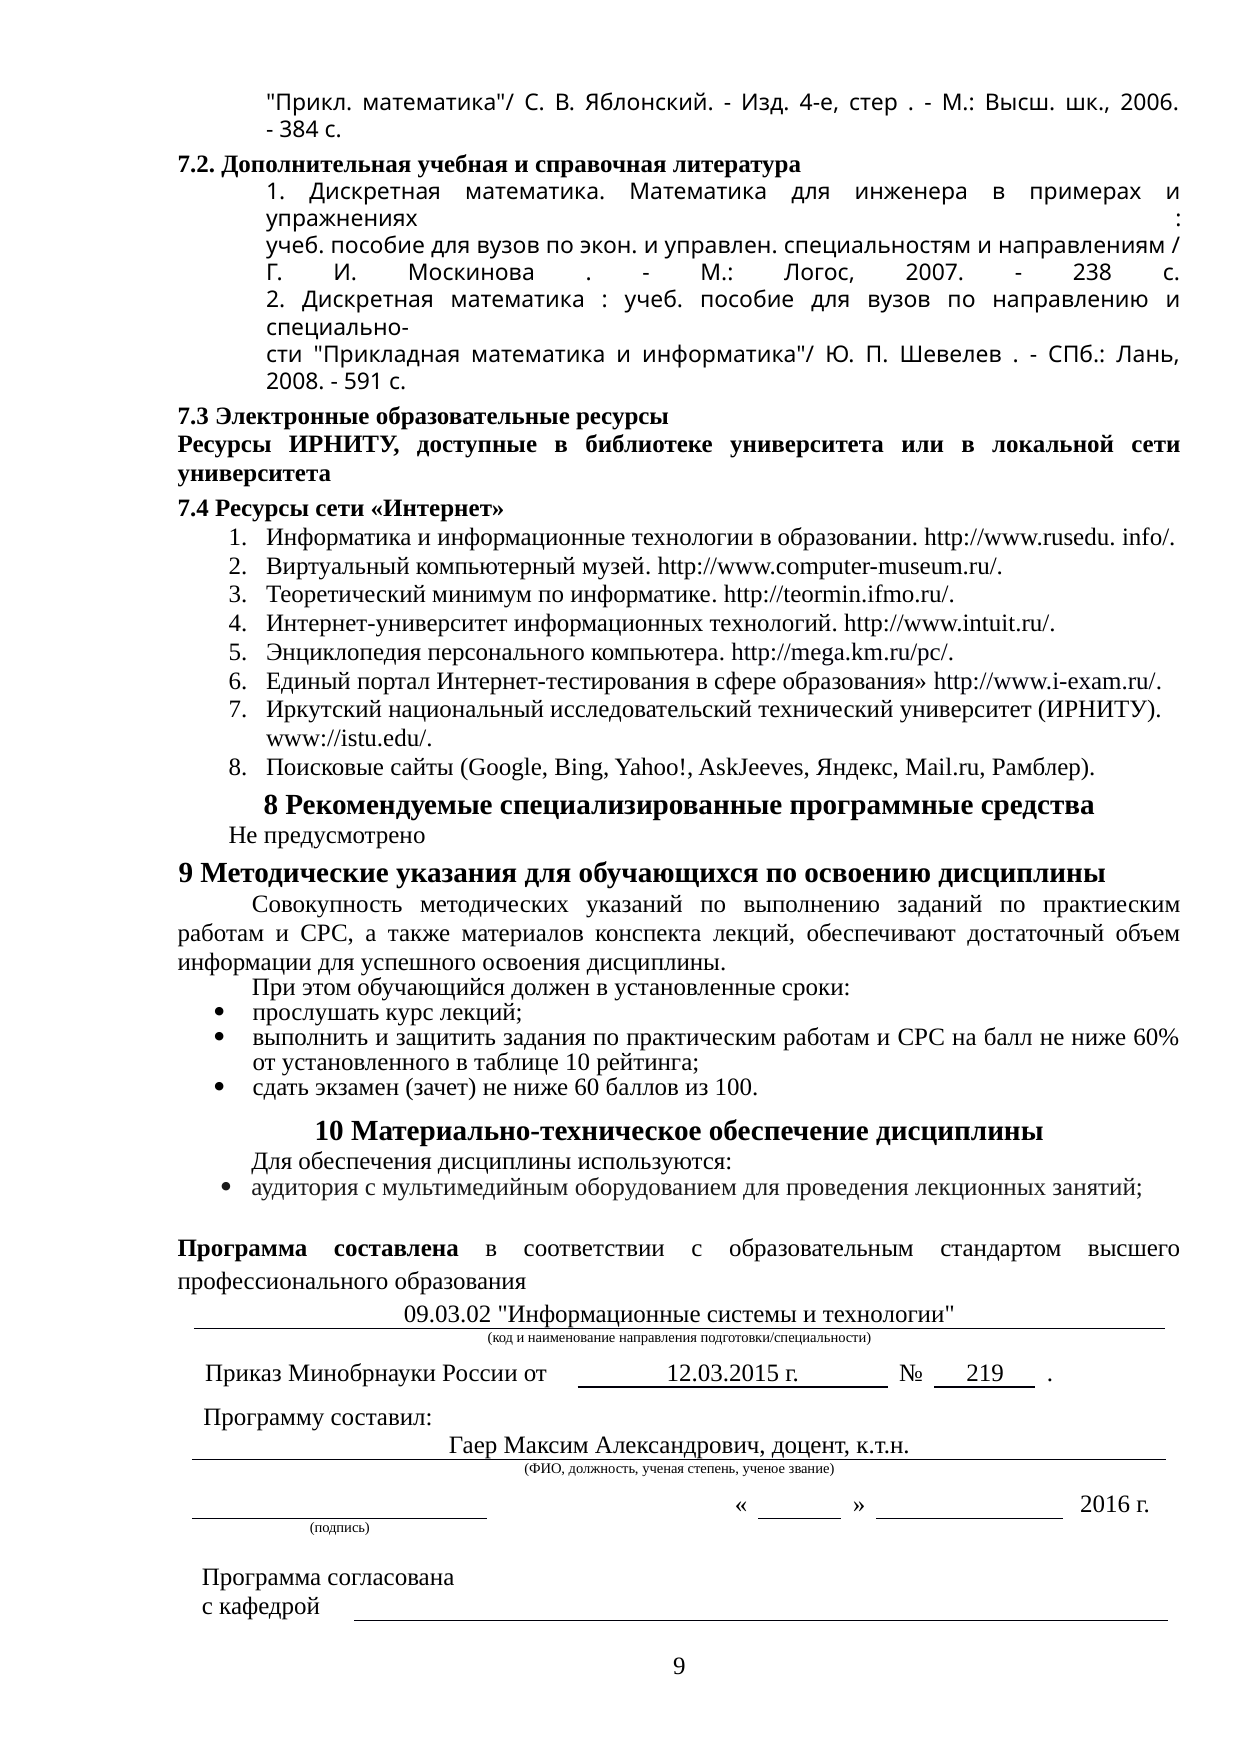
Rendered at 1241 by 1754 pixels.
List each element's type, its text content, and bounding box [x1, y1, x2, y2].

text Ресурсы ИРНИТУ, доступные в библиотеке университета или в локальной сети университета [177, 429, 1181, 487]
table_cell [758, 1489, 841, 1518]
table_cell (ФИО, должность, ученая степень, ученое звание) [192, 1460, 1166, 1489]
list аудитория с мультимедийным оборудованием для проведения лекционных занятий; [177, 1175, 1181, 1200]
table_cell (код и наименование направления подготовки/специальности) [194, 1329, 1165, 1358]
table_cell № [888, 1358, 934, 1386]
table_cell . [1035, 1358, 1165, 1386]
list Теоретический минимум по информатике. http://teormin.ifmo.ru/. [228, 579, 1181, 608]
table_cell 12.03.2015 г. [578, 1358, 888, 1386]
text 9 Методические указания для обучающихся по освоению дисциплины [177, 856, 1181, 889]
table_cell [723, 1518, 758, 1548]
table_cell [876, 1489, 1063, 1518]
text При этом обучающийся должен в установленные сроки: [177, 975, 1181, 1000]
list Энциклопедия персонального компьютера. http://mega.km.ru/pc/. [228, 637, 1181, 666]
table_cell [487, 1518, 723, 1548]
table_cell [192, 1489, 487, 1518]
list Для обеспечения дисциплины используются: [177, 1146, 1181, 1175]
table_cell » [841, 1489, 876, 1518]
text 7.4 Ресурсы сети «Интернет» [177, 493, 1181, 522]
table_header Программа согласована [190, 1562, 1168, 1591]
table_cell [841, 1518, 876, 1548]
table_cell [758, 1519, 841, 1548]
table_cell [1063, 1518, 1166, 1548]
table_cell Гаер Максим Александрович, доцент, к.т.н. [192, 1431, 1166, 1459]
list Интернет-университет информационных технологий. http://www.intuit.ru/. [228, 608, 1181, 637]
list прослушать курс лекций; [215, 1000, 1181, 1025]
text Программа составлена в соответствии с образовательным стандартом высшего профессионального образования [177, 1233, 1181, 1295]
list "Прикл. математика"/ С. В. Яблонский. - Изд. 4-е, стер . - М.: Высш. шк., 2006. - 384 с. [228, 89, 1181, 143]
text Не предусмотрено [228, 821, 1181, 849]
list Единый портал Интернет-тестирования в сфере образования» http://www.i-exam.ru/. [228, 666, 1181, 694]
list Виртуальный компьютерный музей. http://www.computer-museum.ru/. [228, 551, 1181, 579]
table_cell « [723, 1489, 758, 1518]
list Иркутский национальный исследовательский технический университет (ИРНИТУ). www://istu.edu/. [228, 694, 1181, 752]
table_cell [876, 1519, 1063, 1548]
text Совокупность методических указаний по выполнению заданий по практиеским работам и СРС, а также материалов конспекта лекций, обеспечивают достаточный объем информации для успешного освоения дисциплины. [177, 889, 1181, 975]
table_header 09.03.02 "Информационные системы и технологии" [194, 1299, 1165, 1328]
text 8 Рекомендуемые специализированные программные средства [177, 787, 1181, 821]
table_header Программу составил: [192, 1402, 1166, 1431]
table_cell (подпись) [192, 1519, 487, 1548]
list сдать экзамен (зачет) не ниже 60 баллов из 100. [215, 1075, 1181, 1100]
table_cell 219 [934, 1358, 1035, 1386]
table_cell [354, 1591, 1168, 1619]
text 1. Дискретная математика. Математика для инженера в примерах и упражнениях : учеб. пособие для вузов по экон. и управлен. специальностям и направлениям / Г. И. Москинова . - М.: Логос, 2007. - 238 с. 2. Дискретная математика : учеб. пособие для вузов по направлению и специально- сти "Прикладная математика и информатика"/ Ю. П. Шевелев . - СПб.: Лань, 2008. - 591 с. [266, 178, 1181, 394]
table_cell [487, 1489, 723, 1518]
table_cell 2016 г. [1063, 1489, 1166, 1518]
table_cell Приказ Минобрнауки России от [194, 1358, 578, 1386]
list Информатика и информационные технологии в образовании. http://www.rusedu. info/. [228, 522, 1181, 551]
list выполнить и защитить задания по практическим работам и СРС на балл не ниже 60% от установленного в таблице 10 рейтинга; [215, 1025, 1181, 1075]
table_cell с кафедрой [190, 1591, 354, 1619]
text 7.3 Электронные образовательные ресурсы [177, 401, 1181, 429]
text 10 Материально-техническое обеспечение дисциплины [177, 1113, 1181, 1146]
text 7.2. Дополнительная учебная и справочная литература [177, 149, 1181, 178]
list Поисковые сайты (Google, Bing, Yahoo!, AskJeeves, Яндекс, Mail.ru, Рамблер). [228, 752, 1181, 781]
